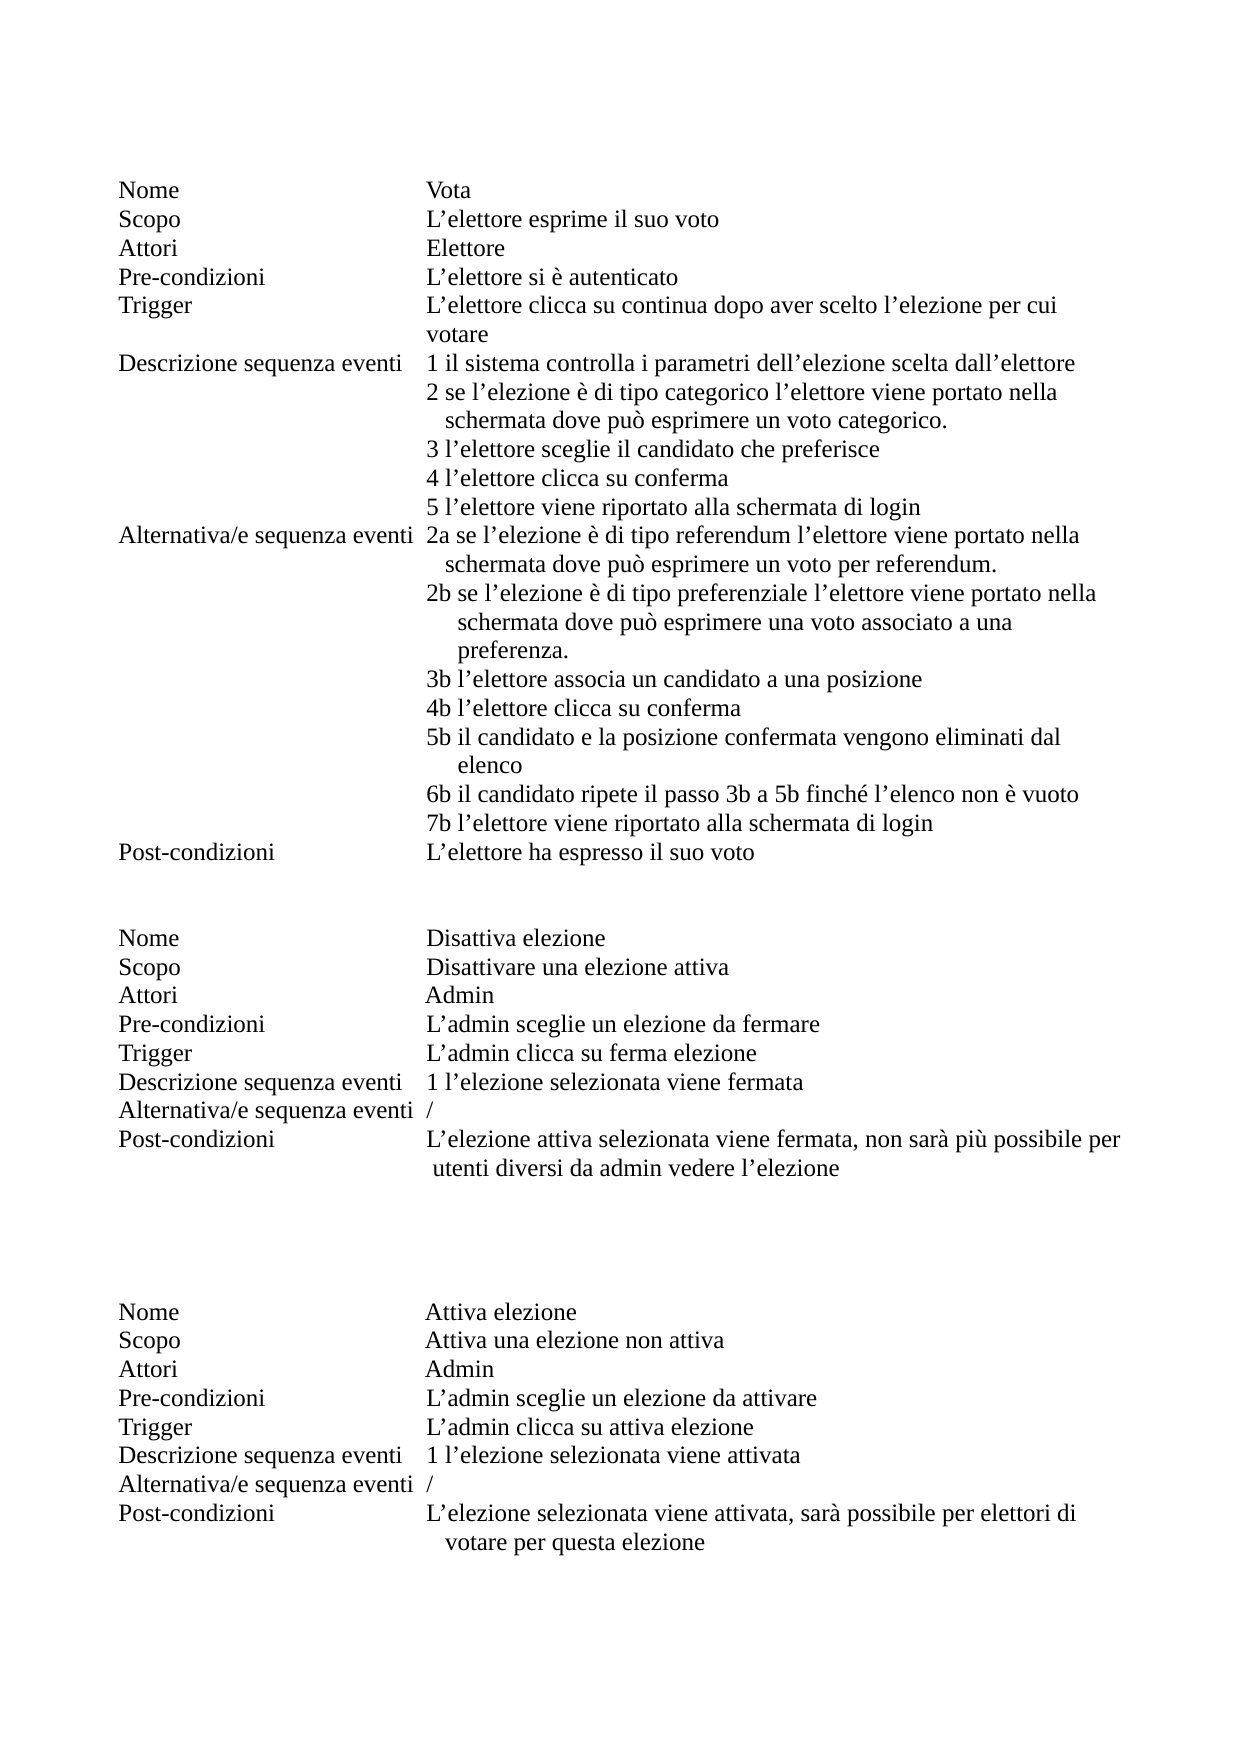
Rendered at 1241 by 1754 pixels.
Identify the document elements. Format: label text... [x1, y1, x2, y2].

table_header Vota [420, 176, 1123, 204]
table_cell L’elettore clicca su continua dopo aver scelto l’elezione per cui votare [420, 291, 1123, 348]
table_cell Alternativa/e sequenza eventi [118, 1469, 420, 1498]
table_cell L’elezione selezionata viene attivata, sarà possibile per elettori di votare per questa elezione [420, 1498, 1123, 1556]
table_cell Alternativa/e sequenza eventi [118, 1096, 420, 1124]
table_header Nome [118, 923, 420, 952]
table_cell Scopo [118, 204, 420, 233]
table_cell L’elettore esprime il suo voto [420, 204, 1123, 233]
table_cell Pre-condizioni [118, 262, 420, 291]
table_cell Alternativa/e sequenza eventi [118, 521, 420, 837]
table_cell Descrizione sequenza eventi [118, 1441, 420, 1469]
table_cell / [420, 1096, 1123, 1124]
table_cell Post-condizioni [118, 1498, 420, 1556]
table_cell Post-condizioni [118, 1124, 420, 1182]
table_cell Elettore [420, 233, 1123, 262]
table_header Attiva elezione [420, 1297, 1123, 1326]
table_cell Trigger [118, 1038, 420, 1067]
table_cell Attori [118, 1354, 420, 1383]
table_cell Admin [420, 1354, 1123, 1383]
table_cell Descrizione sequenza eventi [118, 348, 420, 521]
table_header Disattiva elezione [420, 923, 1123, 952]
table_cell Disattivare una elezione attiva [420, 952, 1123, 981]
table_cell L’admin clicca su ferma elezione [420, 1038, 1123, 1067]
table_cell Post-condizioni [118, 837, 420, 866]
table_cell Trigger [118, 291, 420, 348]
table_cell Pre-condizioni [118, 1009, 420, 1038]
table_header Nome [118, 1297, 420, 1326]
table_cell Scopo [118, 952, 420, 981]
table_cell Attori [118, 981, 420, 1009]
table_cell Descrizione sequenza eventi [118, 1067, 420, 1096]
table_cell L’admin sceglie un elezione da attivare [420, 1383, 1123, 1412]
table_cell L’elezione attiva selezionata viene fermata, non sarà più possibile per utenti diversi da admin vedere l’elezione [420, 1124, 1123, 1182]
table_cell L’admin clicca su attiva elezione [420, 1412, 1123, 1441]
table_cell Pre-condizioni [118, 1383, 420, 1412]
table_cell 1 l’elezione selezionata viene attivata [420, 1441, 1123, 1469]
table_cell Trigger [118, 1412, 420, 1441]
table_cell Attiva una elezione non attiva [420, 1326, 1123, 1354]
table_cell 2a se l’elezione è di tipo referendum l’elettore viene portato nella schermata dove può esprimere un voto per referendum. 2b se l’elezione è di tipo preferenziale l’elettore viene portato nella schermata dove può esprimere una voto associato a una preferenza. 3b l’elettore associa un candidato a una posizione 4b l’elettore clicca su conferma 5b il candidato e la posizione confermata vengono eliminati dal elenco 6b il candidato ripete il passo 3b a 5b finché l’elenco non è vuoto 7b l’elettore viene riportato alla schermata di login [420, 521, 1123, 837]
table_cell L’elettore ha espresso il suo voto [420, 837, 1123, 866]
table_cell Admin [420, 981, 1123, 1009]
table_cell Attori [118, 233, 420, 262]
table_cell 1 l’elezione selezionata viene fermata [420, 1067, 1123, 1096]
table_cell 1 il sistema controlla i parametri dell’elezione scelta dall’elettore 2 se l’elezione è di tipo categorico l’elettore viene portato nella schermata dove può esprimere un voto categorico. 3 l’elettore sceglie il candidato che preferisce 4 l’elettore clicca su conferma 5 l’elettore viene riportato alla schermata di login [420, 348, 1123, 521]
table_cell Scopo [118, 1326, 420, 1354]
table_cell L’elettore si è autenticato [420, 262, 1123, 291]
table_cell L’admin sceglie un elezione da fermare [420, 1009, 1123, 1038]
table_cell / [420, 1469, 1123, 1498]
table_header Nome [118, 176, 420, 204]
